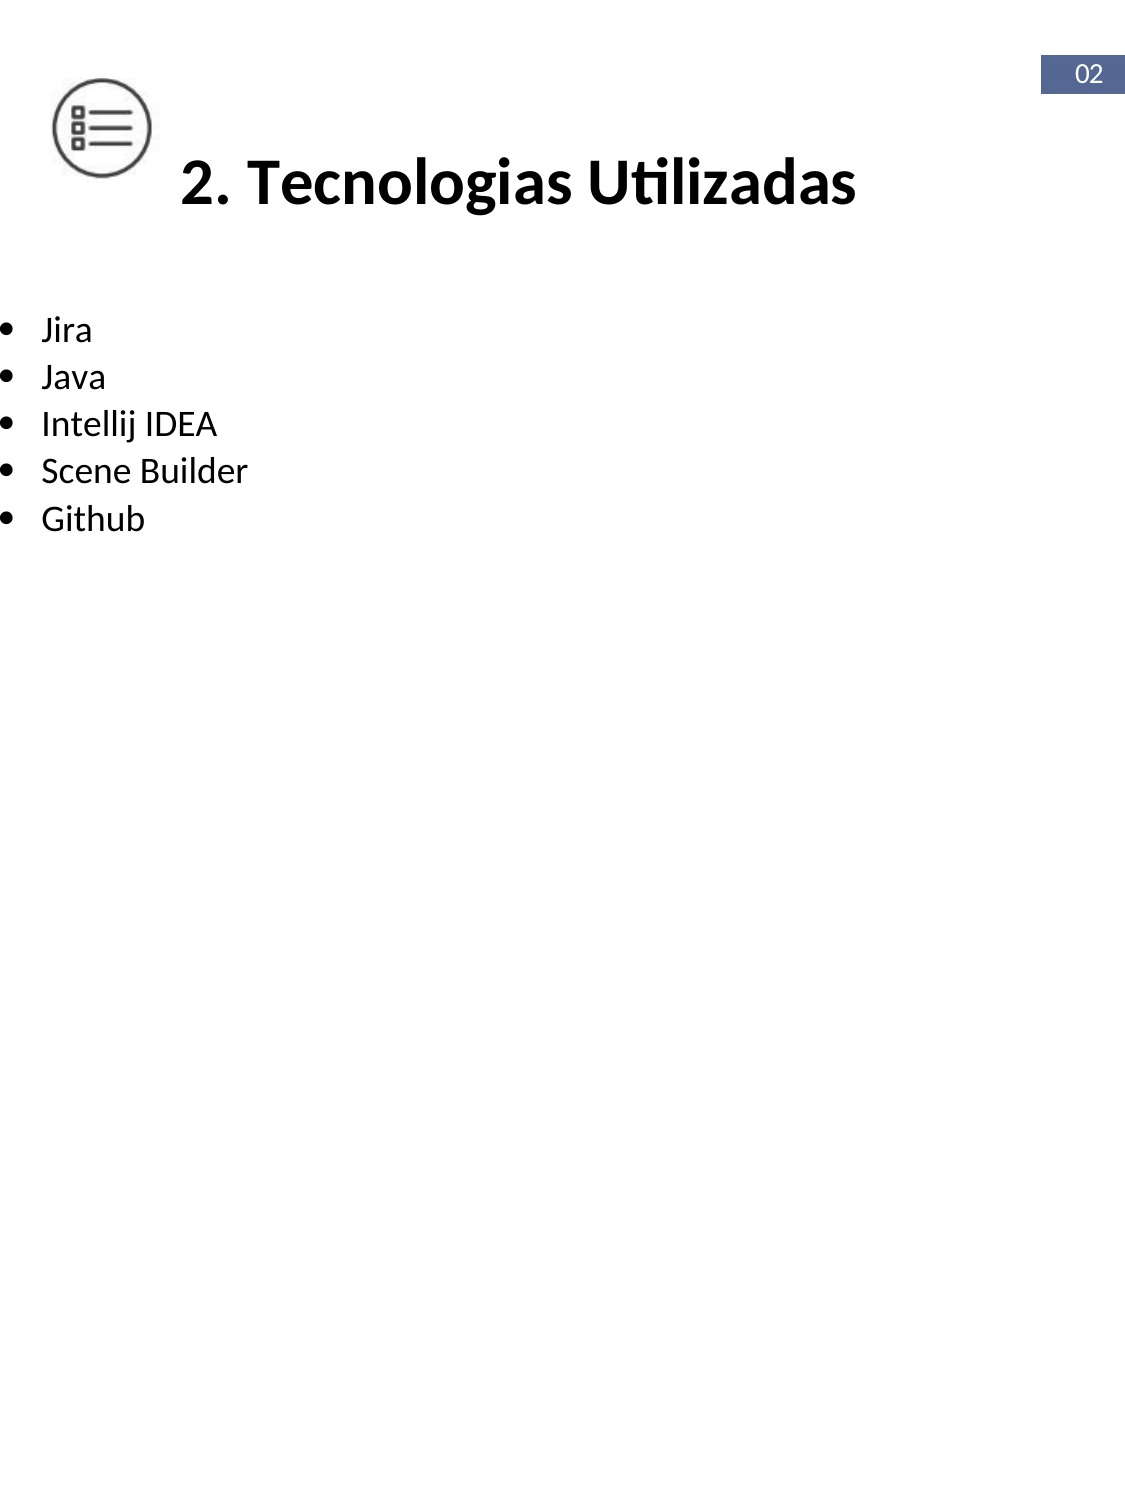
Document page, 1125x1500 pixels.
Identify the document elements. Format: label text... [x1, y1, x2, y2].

list Github [0, 494, 1075, 540]
list Jira [0, 306, 1075, 352]
subtitle 2. Tecnologias Utilizadas [0, 140, 1075, 222]
list Scene Builder [0, 447, 1075, 493]
list Intellij IDEA [0, 400, 1075, 446]
list Java [0, 353, 1075, 399]
